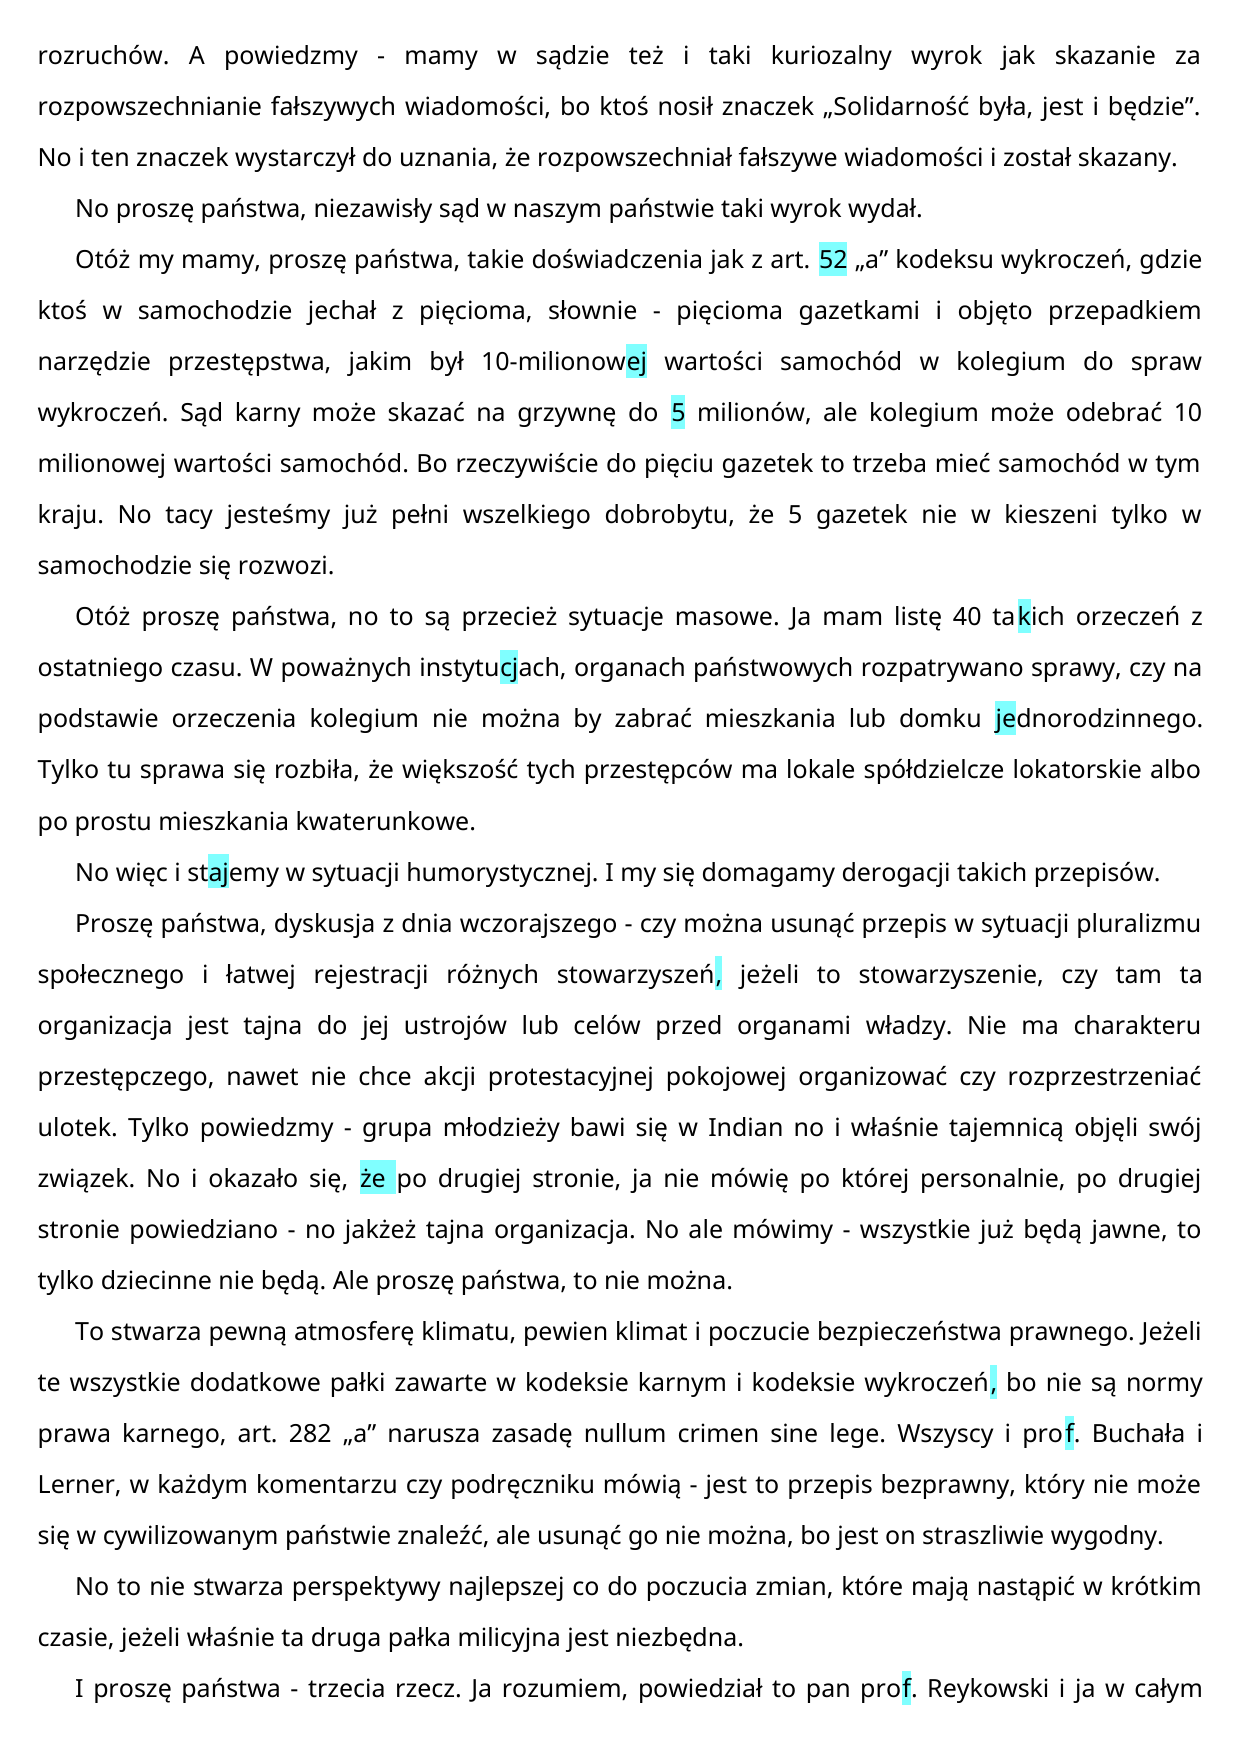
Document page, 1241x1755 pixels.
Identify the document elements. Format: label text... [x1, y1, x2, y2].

text No więc i stajemy w sytuacji humorystycznej. I my się domagamy derogacji takich przepisów. [37, 854, 1203, 888]
text No proszę państwa, niezawisły sąd w naszym państwie taki wyrok wydał. [37, 191, 1203, 225]
text Otóż my mamy, proszę państwa, takie doświadczenia jak z art. 52 „a” kodeksu wykroczeń, gdzie ktoś w samochodzie jechał z pięcioma, słownie - pięcioma gazetkami i objęto przepadkiem narzędzie przestępstwa, jakim był 10-milionowej wartości samochód w kolegium do spraw wykroczeń. Sąd karny może skazać na grzywnę do 5 milionów, ale kolegium może odebrać 10 milionowej wartości samochód. Bo rzeczywiście do pięciu gazetek to trzeba mieć samochód w tym kraju. No tacy jesteśmy już pełni wszelkiego dobrobytu, że 5 gazetek nie w kieszeni tylko w samochodzie się rozwozi. [37, 242, 1203, 582]
text Otóż proszę państwa, no to są przecież sytuacje masowe. Ja mam listę 40 takich orzeczeń z ostatniego czasu. W poważnych instytucjach, organach państwowych rozpatrywano sprawy, czy na podstawie orzeczenia kolegium nie można by zabrać mieszkania lub domku jednorodzinnego. Tylko tu sprawa się rozbiła, że większość tych przestępców ma lokale spółdzielcze lokatorskie albo po prostu mieszkania kwaterunkowe. [37, 599, 1203, 837]
text rozruchów. A powiedzmy - mamy w sądzie też i taki kuriozalny wyrok jak skazanie za rozpowszechnianie fałszywych wiadomości, bo ktoś nosił znaczek „Solidarność była, jest i będzie”. No i ten znaczek wystarczył do uznania, że rozpowszechniał fałszywe wiadomości i został skazany. [37, 37, 1203, 174]
text No to nie stwarza perspektywy najlepszej co do poczucia zmian, które mają nastąpić w krótkim czasie, jeżeli właśnie ta druga pałka milicyjna jest niezbędna. [37, 1569, 1203, 1654]
text To stwarza pewną atmosferę klimatu, pewien klimat i poczucie bezpieczeństwa prawnego. Jeżeli te wszystkie dodatkowe pałki zawarte w kodeksie karnym i kodeksie wykroczeń, bo nie są normy prawa karnego, art. 282 „a” narusza zasadę nullum crimen sine lege. Wszyscy i prof. Buchała i Lerner, w każdym komentarzu czy podręczniku mówią - jest to przepis bezprawny, który nie może się w cywilizowanym państwie znaleźć, ale usunąć go nie można, bo jest on straszliwie wygodny. [37, 1313, 1203, 1552]
text Proszę państwa, dyskusja z dnia wczorajszego - czy można usunąć przepis w sytuacji pluralizmu społecznego i łatwej rejestracji różnych stowarzyszeń, jeżeli to stowarzyszenie, czy tam ta organizacja jest tajna do jej ustrojów lub celów przed organami władzy. Nie ma charakteru przestępczego, nawet nie chce akcji protestacyjnej pokojowej organizować czy rozprzestrzeniać ulotek. Tylko powiedzmy - grupa młodzieży bawi się w Indian no i właśnie tajemnicą objęli swój związek. No i okazało się, że po drugiej stronie, ja nie mówię po której personalnie, po drugiej stronie powiedziano - no jakżeż tajna organizacja. No ale mówimy - wszystkie już będą jawne, to tylko dziecinne nie będą. Ale proszę państwa, to nie można. [37, 905, 1203, 1297]
text I proszę państwa - trzecia rzecz. Ja rozumiem, powiedział to pan prof. Reykowski i ja w całym [37, 1671, 1203, 1705]
